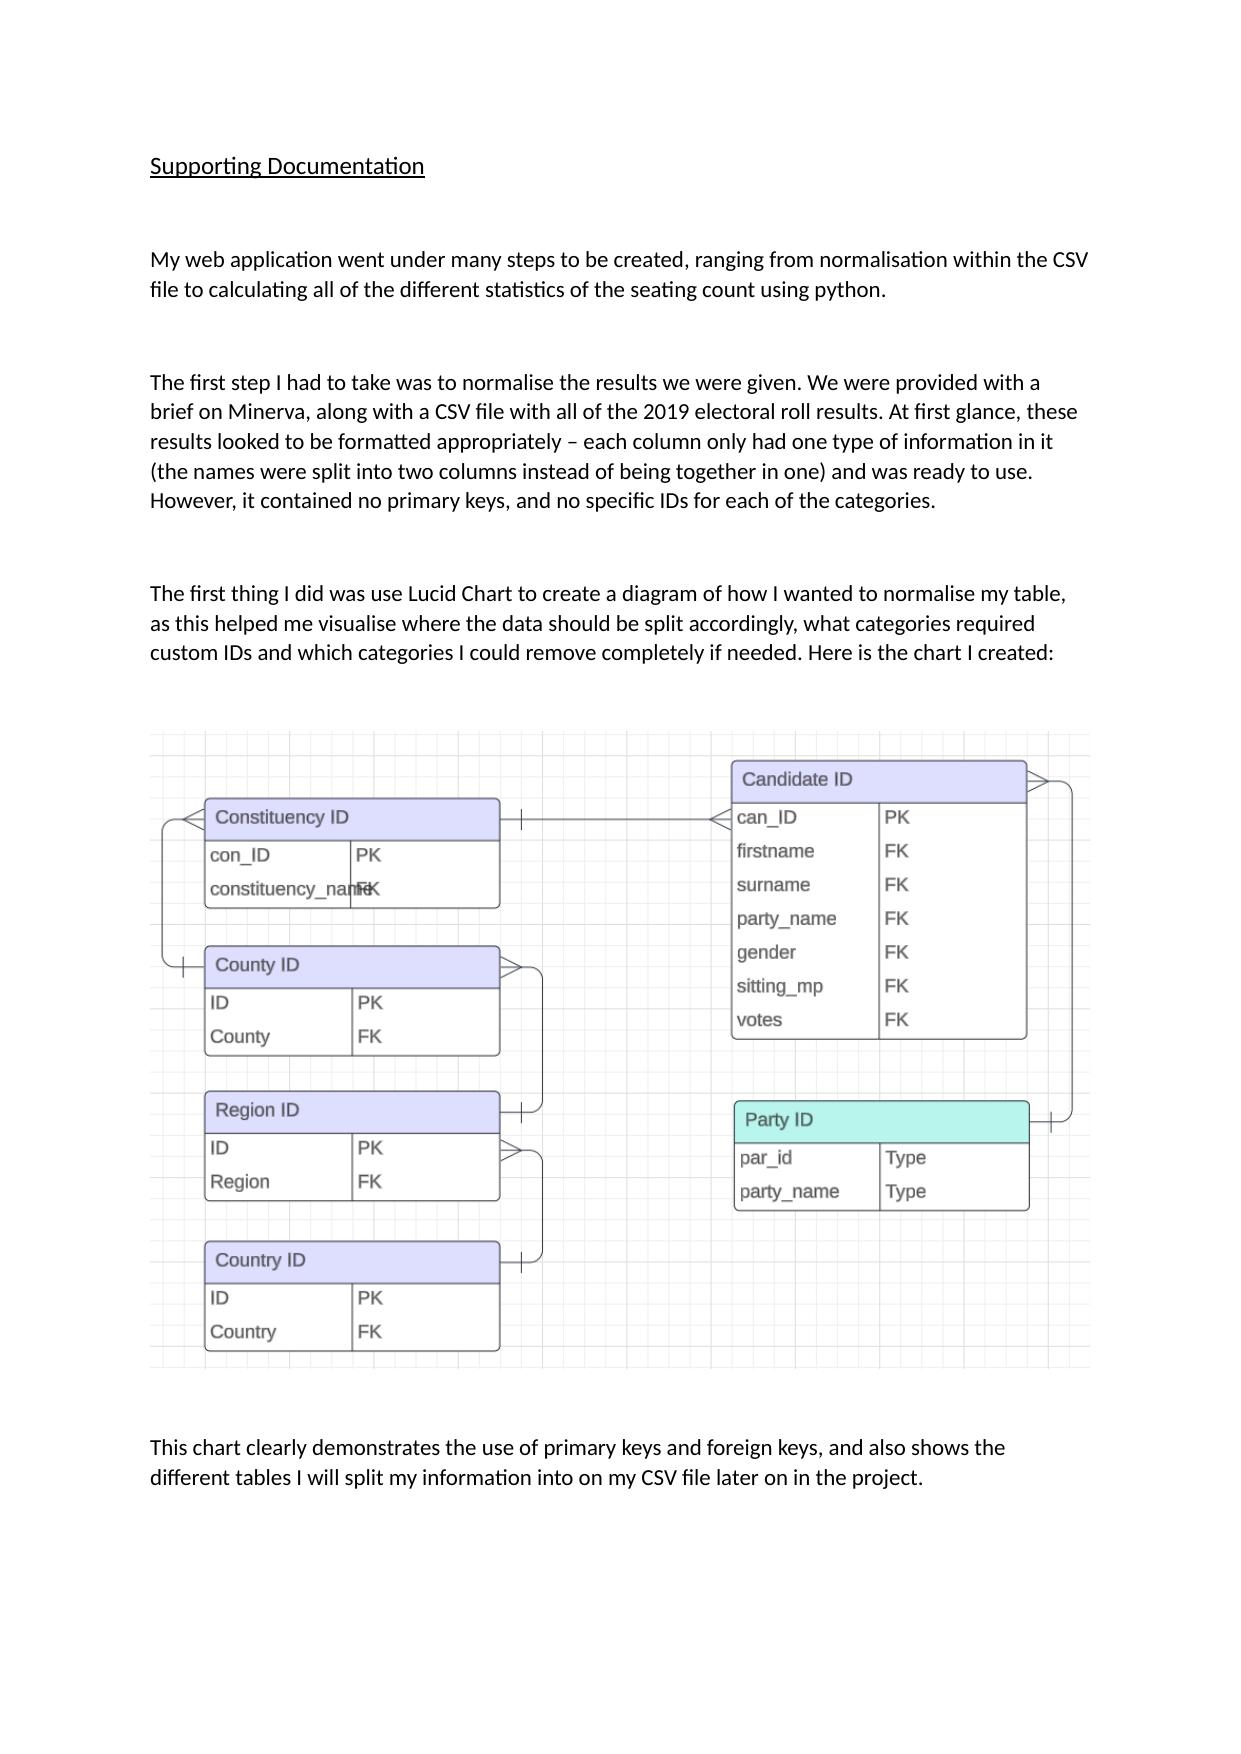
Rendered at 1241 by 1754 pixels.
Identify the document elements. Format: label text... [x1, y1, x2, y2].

text The first thing I did was use Lucid Chart to create a diagram of how I wanted to normalise my table, as this helped me visualise where the data should be split accordingly, what categories required custom IDs and which categories I could remove completely if needed. Here is the chart I created: [150, 579, 1090, 667]
text The first step I had to take was to normalise the results we were given. We were provided with a brief on Minerva, along with a CSV file with all of the 2019 electoral roll results. At first glance, these results looked to be formatted appropriately – each column only had one type of information in it (the names were split into two columns instead of being together in one) and was ready to use. However, it contained no primary keys, and no specific IDs for each of the categories. [150, 368, 1090, 514]
text My web application went under many steps to be created, ranging from normalisation within the CSV file to calculating all of the different statistics of the seating count using python. [150, 245, 1090, 303]
text This chart clearly demonstrates the use of primary keys and foreign keys, and also shows the different tables I will split my information into on my CSV file later on in the project. [150, 1433, 1090, 1491]
text Supporting Documentation [150, 150, 1090, 181]
